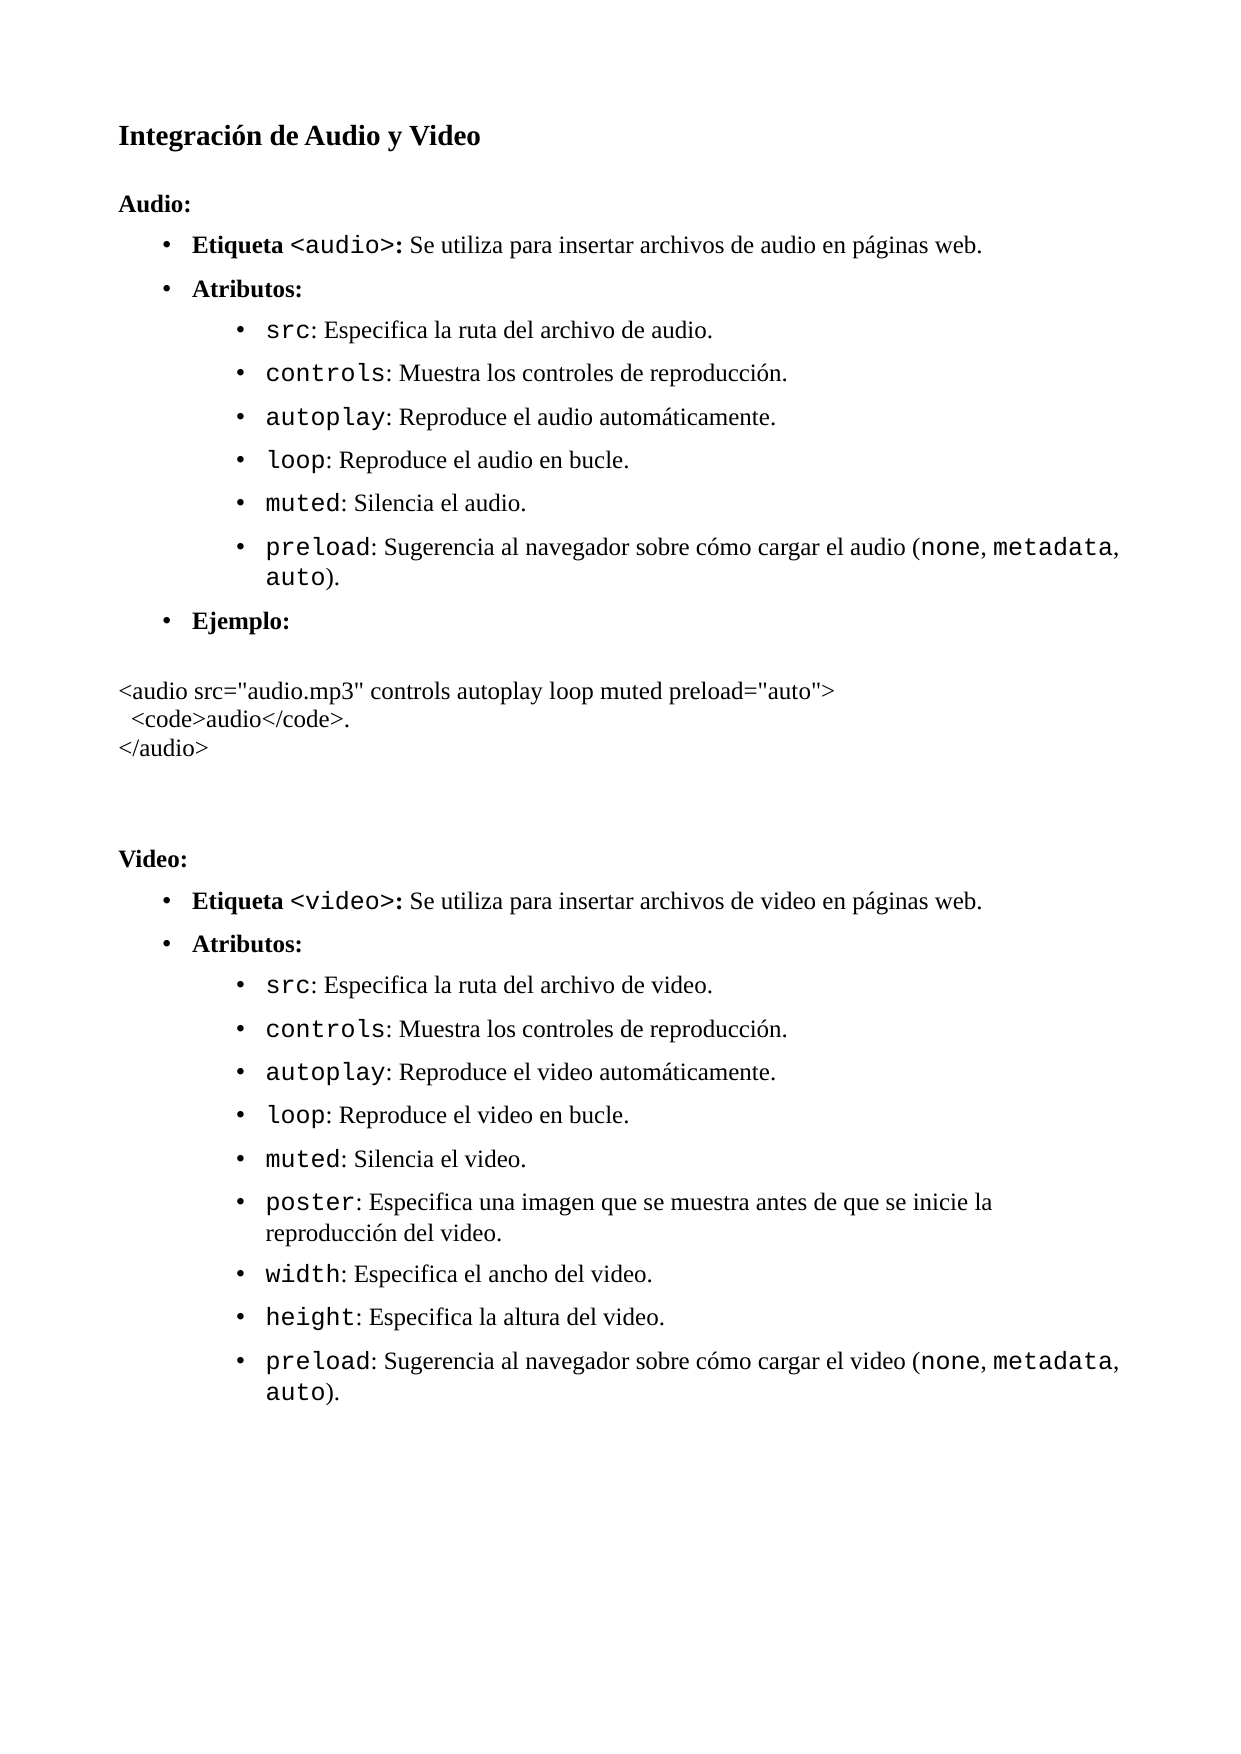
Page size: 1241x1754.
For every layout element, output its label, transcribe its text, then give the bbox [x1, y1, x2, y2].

list height: Especifica la altura del video. [236, 1302, 1122, 1333]
subtitle Audio: [118, 189, 1122, 218]
list Ejemplo: [162, 606, 1122, 634]
list poster: Especifica una imagen que se muestra antes de que se inicie la reproducción del video. [236, 1187, 1122, 1247]
list autoplay: Reproduce el audio automáticamente. [236, 402, 1122, 432]
subtitle Integración de Audio y Video [118, 118, 1122, 152]
list controls: Muestra los controles de reproducción. [236, 1014, 1122, 1044]
list muted: Silencia el video. [236, 1144, 1122, 1174]
list width: Especifica el ancho del video. [236, 1259, 1122, 1290]
subtitle Video: [118, 844, 1122, 873]
list Etiqueta <audio>: Se utiliza para insertar archivos de audio en páginas web. [162, 230, 1122, 261]
list Etiqueta <video>: Se utiliza para insertar archivos de video en páginas web. [162, 886, 1122, 917]
list preload: Sugerencia al navegador sobre cómo cargar el audio (none, metadata, auto). [236, 532, 1122, 593]
list muted: Silencia el audio. [236, 488, 1122, 519]
list Atributos: [162, 929, 1122, 958]
list src: Especifica la ruta del archivo de audio. [236, 315, 1122, 346]
list loop: Reproduce el audio en bucle. [236, 445, 1122, 476]
list src: Especifica la ruta del archivo de video. [236, 970, 1122, 1001]
text <audio src="audio.mp3" controls autoplay loop muted preload="auto"> <code>audio</code>. </audio> [118, 676, 1122, 791]
list loop: Reproduce el video en bucle. [236, 1100, 1122, 1131]
list autoplay: Reproduce el video automáticamente. [236, 1057, 1122, 1088]
list Atributos: [162, 274, 1122, 302]
list preload: Sugerencia al navegador sobre cómo cargar el video (none, metadata, auto). [236, 1346, 1122, 1407]
list controls: Muestra los controles de reproducción. [236, 358, 1122, 389]
